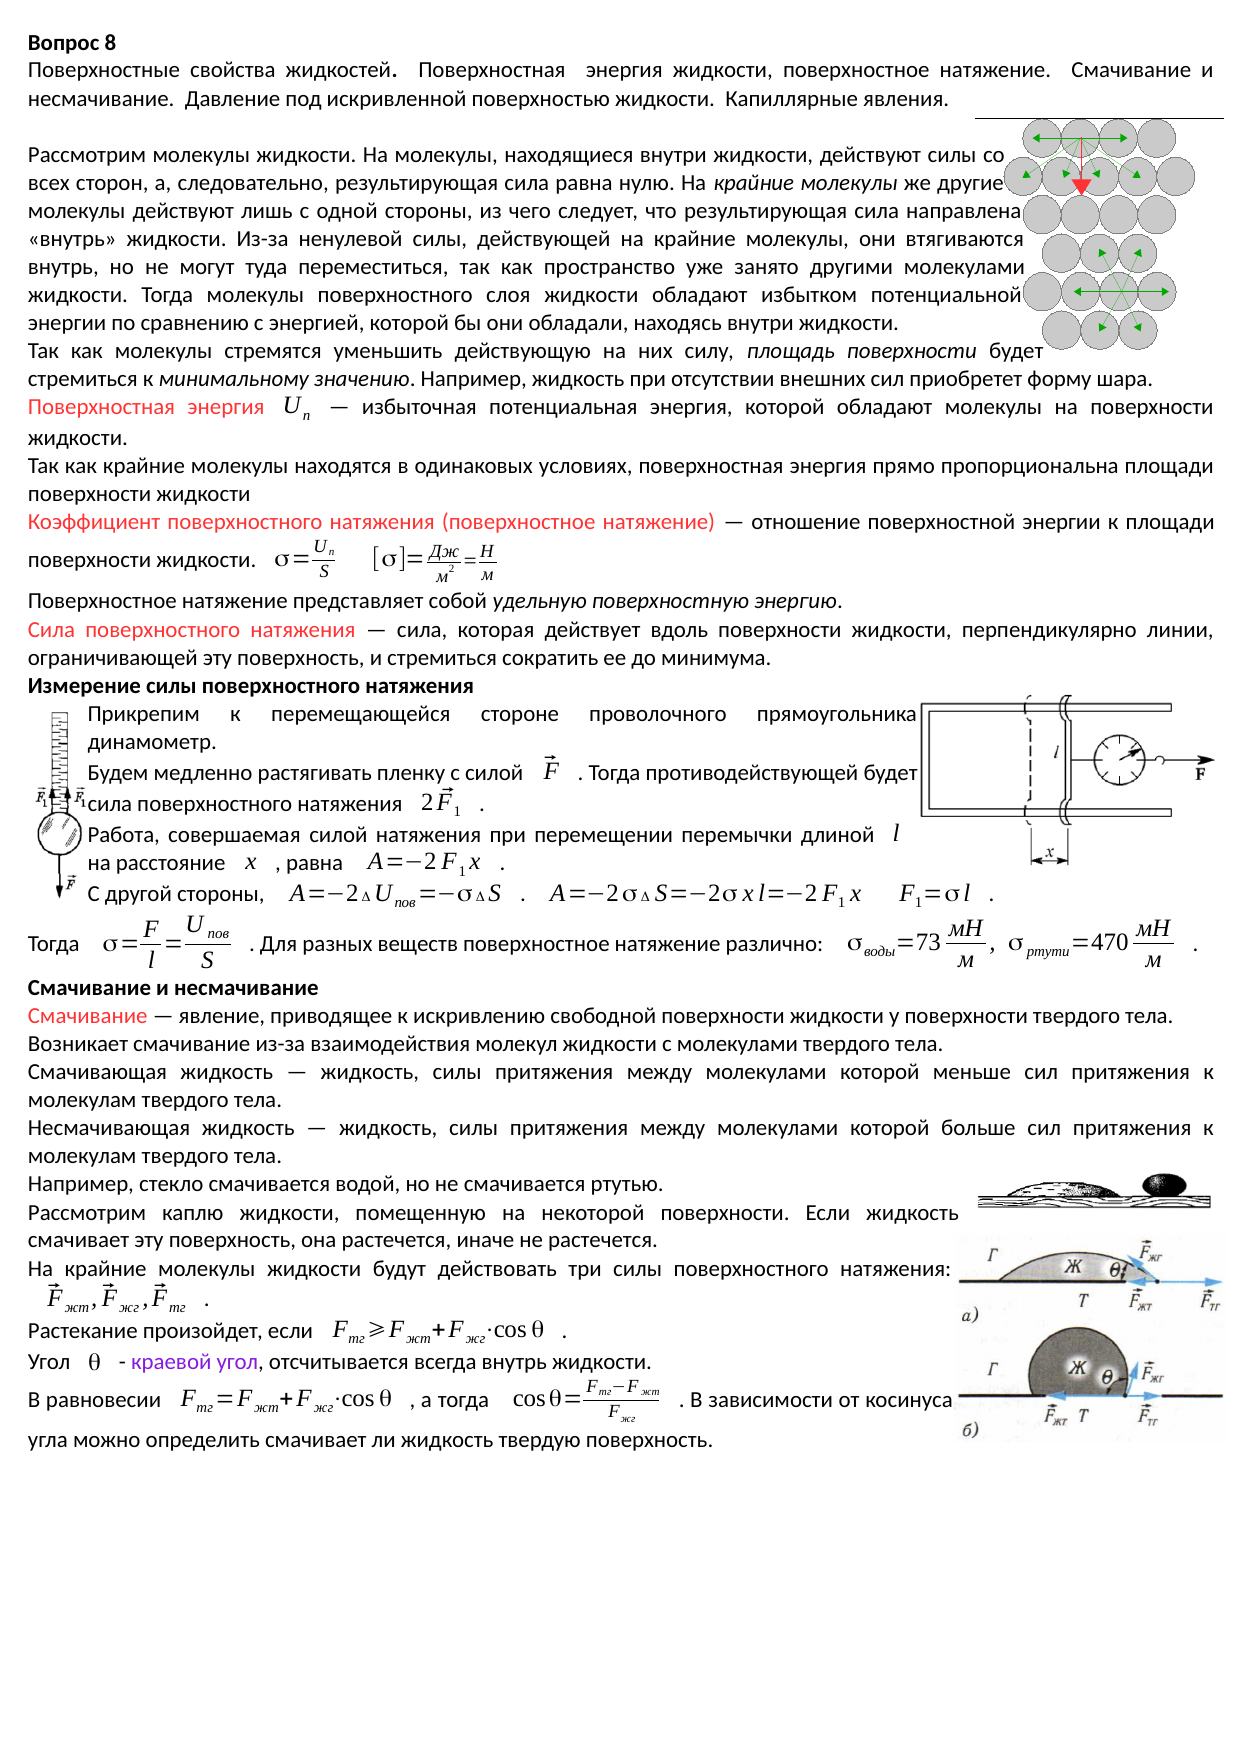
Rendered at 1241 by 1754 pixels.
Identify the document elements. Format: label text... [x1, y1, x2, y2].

text Вопрос 8 [28, 28, 1215, 56]
text Поверхностное натяжение представляет собой удельную поверхностную энергию. [28, 587, 1215, 615]
text Поверхностная энергия— избыточная потенциальная энергия, которой обладают молекулы на поверхности жидкости. [28, 392, 1215, 451]
text Растекание произойдет, если. [28, 1316, 953, 1347]
text Смачивание и несмачивание [28, 973, 1215, 1001]
text С другой стороны, . . [28, 879, 1215, 911]
picture [953, 1233, 1227, 1442]
text Коэффициент поверхностного натяжения (поверхностное натяжение) — отношение поверхностной энергии к площади поверхности жидкости. [28, 507, 1215, 587]
text Так как крайние молекулы находятся в одинаковых условиях, поверхностная энергия прямо пропорциональна площади поверхности жидкости [28, 451, 1215, 507]
text Смачивающая жидкость — жидкость, силы притяжения между молекулами которой меньше сил притяжения к молекулам твердого тела. [28, 1057, 1215, 1113]
picture [960, 1147, 1227, 1225]
text Несмачивающая жидкость — жидкость, силы притяжения между молекулами которой больше сил притяжения к молекулам твердого тела. [28, 1113, 1215, 1169]
text Рассмотрим каплю жидкости, помещенную на некоторой поверхности. Если жидкость смачивает эту поверхность, она растечется, иначе не растечется. [28, 1198, 1215, 1254]
text Будем медленно растягивать пленку с силой. Тогда противодействующей будет сила поверхностного натяжения. [88, 755, 917, 820]
text Прикрепим к перемещающейся стороне проволочного прямоугольника динамометр. [28, 699, 917, 755]
text В равновесии, а тогда . В зависимости от косинуса угла можно определить смачивает ли жидкость твердую поверхность. [28, 1375, 1215, 1453]
text Рассмотрим молекулы жидкости. На молекулы, находящиеся внутри жидкости, действуют силы со всех сторон, а, следовательно, результирующая сила равна нулю. На крайние молекулы же другие молекулы действуют лишь с одной стороны, из чего следует, что результирующая сила направлена «внутрь» жидкости. Из-за ненулевой силы, действующей на крайние молекулы, они втягиваются внутрь, но не могут туда переместиться, так как пространство уже занято другими молекулами жидкости. Тогда молекулы поверхностного слоя жидкости обладают избытком потенциальной энергии по сравнению с энергией, которой бы они обладали, находясь внутри жидкости. [28, 140, 1215, 336]
text Возникает смачивание из-за взаимодействия молекул жидкости с молекулами твердого тела. [28, 1029, 1215, 1057]
text Угол- краевой угол, отсчитывается всегда внутрь жидкости. [28, 1347, 953, 1375]
picture [28, 705, 88, 905]
text Смачивание — явление, приводящее к искривлению свободной поверхности жидкости у поверхности твердого тела. [28, 1001, 1215, 1029]
text Сила поверхностного натяжения — сила, которая действует вдоль поверхности жидкости, перпендикулярно линии, ограничивающей эту поверхность, и стремиться сократить ее до минимума. [28, 615, 1215, 671]
picture [917, 689, 1234, 873]
text Тогда . Для разных веществ поверхностное натяжение различно: . [28, 911, 1215, 973]
text Измерение силы поверхностного натяжения [28, 671, 1215, 699]
text Так как молекулы стремятся уменьшить действующую на них силу, площадь поверхности будет стремиться к минимальному значению. Например, жидкость при отсутствии внешних сил приобретет форму шара. [28, 336, 1215, 392]
text Например, стекло смачивается водой, но не смачивается ртутью. [28, 1169, 960, 1198]
text На крайние молекулы жидкости будут действовать три силы поверхностного натяжения: . [28, 1254, 953, 1316]
text Работа, совершаемая силой натяжения при перемещении перемычки длинойна расстояние, равна . [88, 820, 1215, 879]
text Поверхностные свойства жидкостей. Поверхностная энергия жидкости, поверхностное натяжение. Смачивание и несмачивание. Давление под искривленной поверхностью жидкости. Капиллярные явления. [28, 56, 1215, 112]
